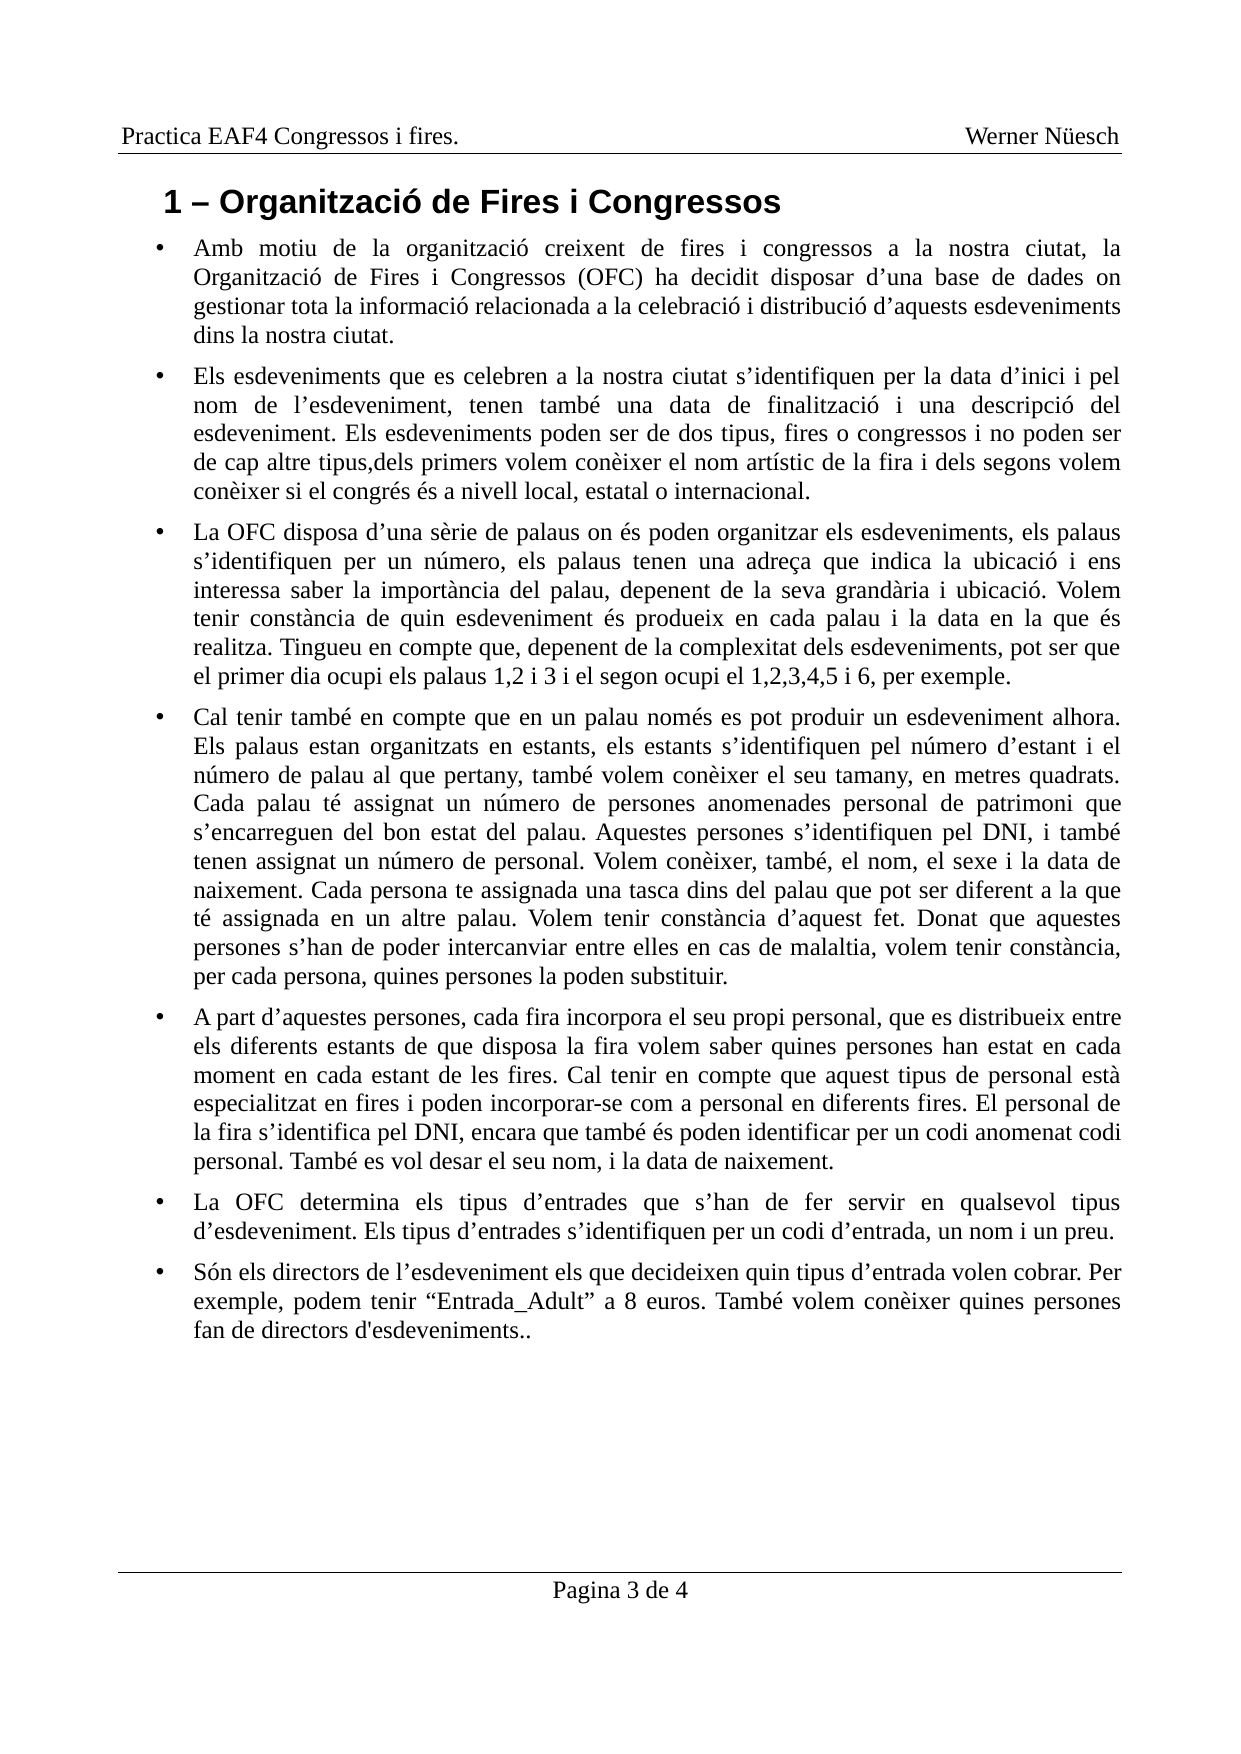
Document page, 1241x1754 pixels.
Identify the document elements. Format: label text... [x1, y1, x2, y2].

list La OFC determina els tipus d’entrades que s’han de fer servir en qualsevol tipus d’esdeveniment. Els tipus d’entrades s’identifiquen per un codi d’entrada, un nom i un preu. [156, 1187, 1122, 1245]
subtitle 1 – Organització de Fires i Congressos [118, 182, 1122, 221]
list A part d’aquestes persones, cada fira incorpora el seu propi personal, que es distribueix entre els diferents estants de que disposa la fira volem saber quines persones han estat en cada moment en cada estant de les fires. Cal tenir en compte que aquest tipus de personal està especialitzat en fires i poden incorporar-se com a personal en diferents fires. El personal de la fira s’identifica pel DNI, encara que també és poden identificar per un codi anomenat codi personal. També es vol desar el seu nom, i la data de naixement. [156, 1002, 1122, 1175]
list Els esdeveniments que es celebren a la nostra ciutat s’identifiquen per la data d’inici i pel nom de l’esdeveniment, tenen també una data de finalització i una descripció del esdeveniment. Els esdeveniments poden ser de dos tipus, fires o congressos i no poden ser de cap altre tipus,dels primers volem conèixer el nom artístic de la fira i dels segons volem conèixer si el congrés és a nivell local, estatal o internacional. [156, 361, 1122, 505]
list Són els directors de l’esdeveniment els que decideixen quin tipus d’entrada volen cobrar. Per exemple, podem tenir “Entrada_Adult” a 8 euros. També volem conèixer quines persones fan de directors d'esdeveniments.. [156, 1257, 1122, 1343]
list La OFC disposa d’una sèrie de palaus on és poden organitzar els esdeveniments, els palaus s’identifiquen per un número, els palaus tenen una adreça que indica la ubicació i ens interessa saber la importància del palau, depenent de la seva grandària i ubicació. Volem tenir constància de quin esdeveniment és produeix en cada palau i la data en la que és realitza. Tingueu en compte que, depenent de la complexitat dels esdeveniments, pot ser que el primer dia ocupi els palaus 1,2 i 3 i el segon ocupi el 1,2,3,4,5 i 6, per exemple. [156, 517, 1122, 690]
list Amb motiu de la organització creixent de fires i congressos a la nostra ciutat, la Organització de Fires i Congressos (OFC) ha decidit disposar d’una base de dades on gestionar tota la informació relacionada a la celebració i distribució d’aquests esdeveniments dins la nostra ciutat. [156, 233, 1122, 348]
list Cal tenir també en compte que en un palau només es pot produir un esdeveniment alhora. Els palaus estan organitzats en estants, els estants s’identifiquen pel número d’estant i el número de palau al que pertany, també volem conèixer el seu tamany, en metres quadrats. Cada palau té assignat un número de persones anomenades personal de patrimoni que s’encarreguen del bon estat del palau. Aquestes persones s’identifiquen pel DNI, i també tenen assignat un número de personal. Volem conèixer, també, el nom, el sexe i la data de naixement. Cada persona te assignada una tasca dins del palau que pot ser diferent a la que té assignada en un altre palau. Volem tenir constància d’aquest fet. Donat que aquestes persones s’han de poder intercanviar entre elles en cas de malaltia, volem tenir constància, per cada persona, quines persones la poden substituir. [156, 702, 1122, 990]
